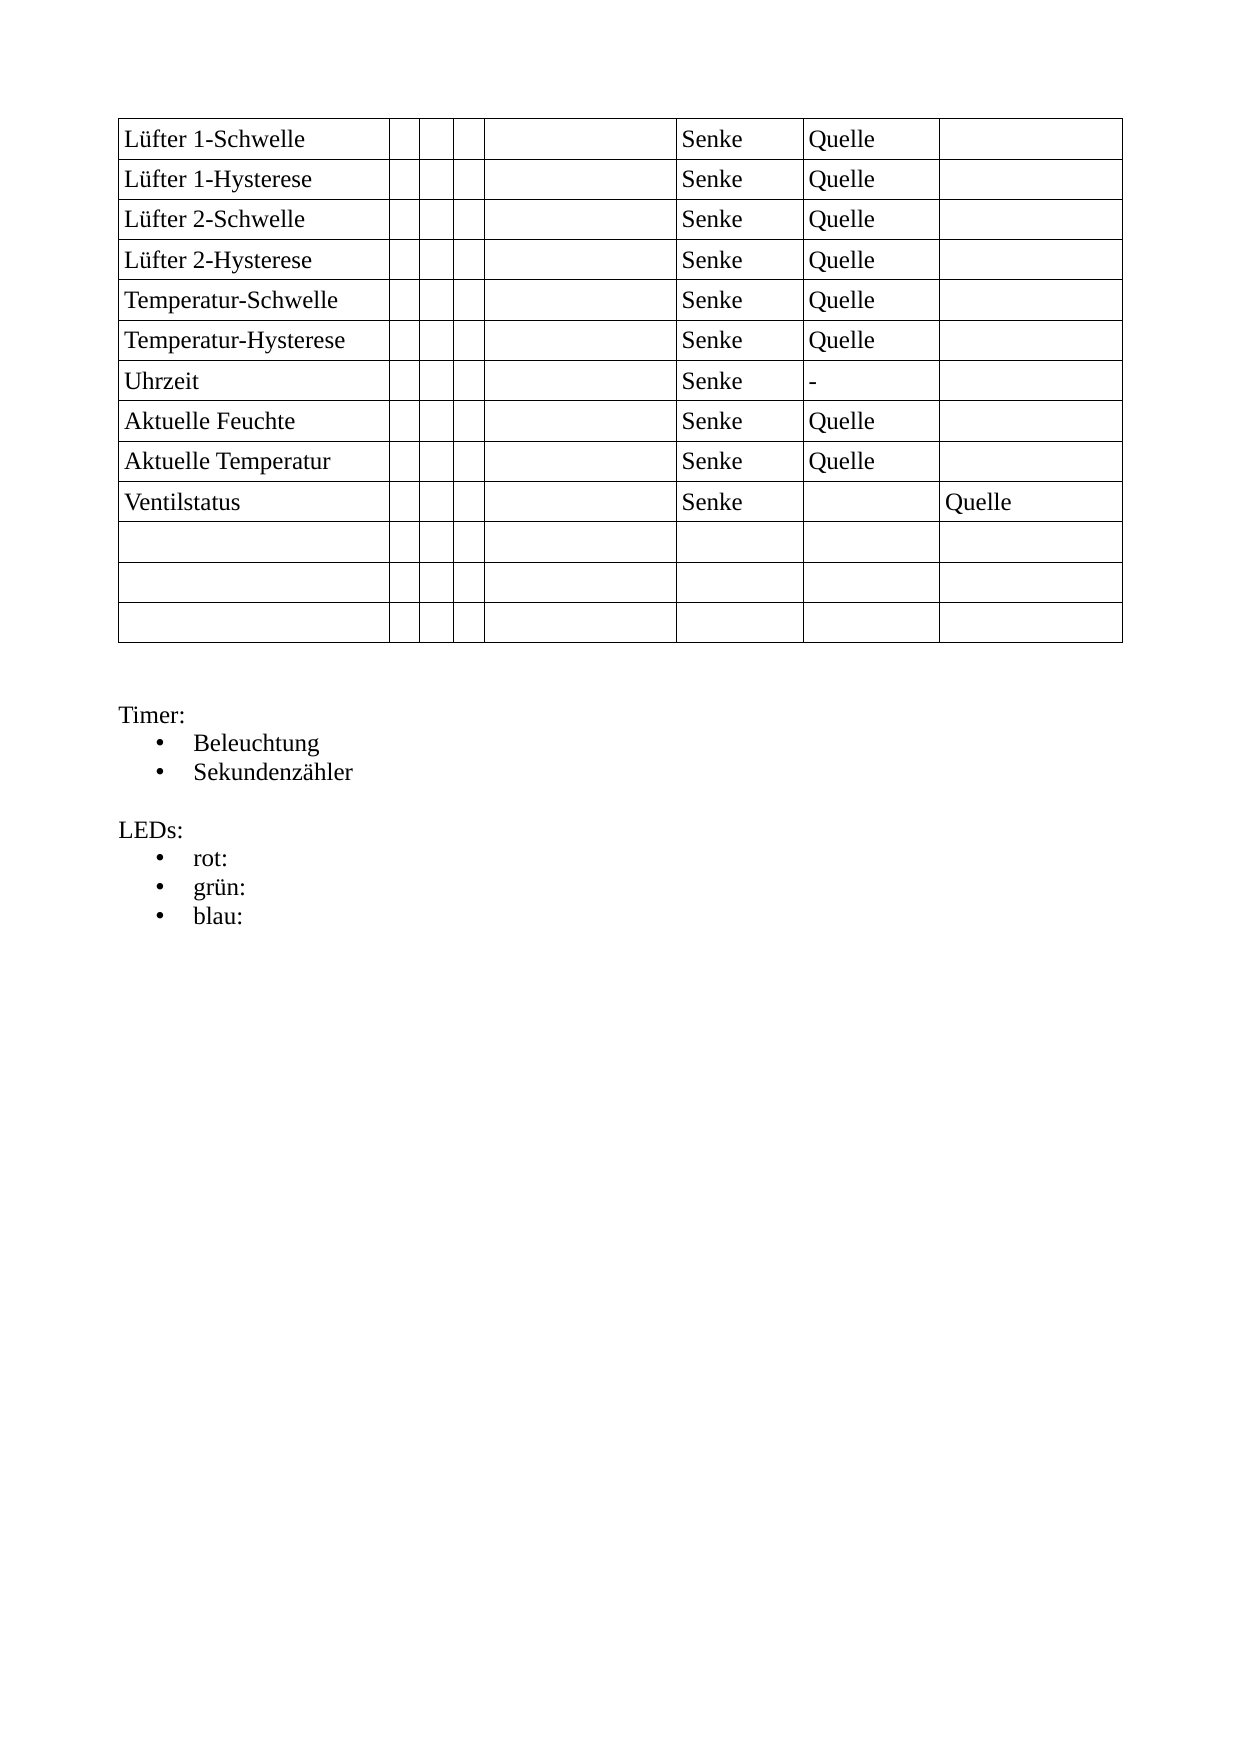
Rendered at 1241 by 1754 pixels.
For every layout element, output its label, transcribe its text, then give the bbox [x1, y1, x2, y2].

table_cell [390, 482, 419, 521]
table_cell Senke [677, 321, 803, 360]
list Sekundenzähler [156, 757, 1122, 786]
table_cell [804, 522, 939, 562]
table_cell Senke [677, 361, 803, 400]
table_cell [677, 522, 803, 562]
table_cell Quelle [804, 240, 939, 279]
table_cell [390, 603, 419, 642]
text Timer: [118, 700, 1122, 728]
table_cell [485, 482, 676, 521]
table_cell Lüfter 1-Hysterese [119, 160, 389, 199]
table_cell [420, 119, 453, 158]
table_cell Quelle [804, 200, 939, 239]
table_cell [454, 321, 484, 360]
table_cell Quelle [804, 119, 939, 158]
table_cell [420, 442, 453, 481]
table_cell Senke [677, 482, 803, 521]
table_cell [940, 240, 1122, 279]
table_cell [940, 401, 1122, 441]
table_cell [804, 482, 939, 521]
table_cell [119, 563, 389, 602]
table_cell [485, 160, 676, 199]
table_cell [390, 119, 419, 158]
table_cell [454, 563, 484, 602]
table_cell [940, 200, 1122, 239]
table_cell [485, 280, 676, 320]
table_cell [390, 442, 419, 481]
table_cell Senke [677, 442, 803, 481]
table_cell Senke [677, 401, 803, 441]
table_cell [390, 361, 419, 400]
table_cell Quelle [940, 482, 1122, 521]
table_cell [420, 361, 453, 400]
table_cell Lüfter 2-Hysterese [119, 240, 389, 279]
table_cell Quelle [804, 442, 939, 481]
table_cell Uhrzeit [119, 361, 389, 400]
table_cell [390, 200, 419, 239]
table_cell [119, 522, 389, 562]
table_cell Senke [677, 160, 803, 199]
table_cell Temperatur-Schwelle [119, 280, 389, 320]
table_cell Quelle [804, 401, 939, 441]
table_cell Aktuelle Feuchte [119, 401, 389, 441]
table_cell [940, 603, 1122, 642]
table_cell [940, 442, 1122, 481]
table_cell - [804, 361, 939, 400]
table_cell [454, 280, 484, 320]
list blau: [156, 901, 1122, 930]
table_cell [940, 280, 1122, 320]
table_cell Lüfter 2-Schwelle [119, 200, 389, 239]
table_cell [677, 603, 803, 642]
table_cell [420, 482, 453, 521]
table_cell [420, 200, 453, 239]
table_cell [390, 522, 419, 562]
table_cell Ventilstatus [119, 482, 389, 521]
table_cell [454, 361, 484, 400]
table_cell [940, 563, 1122, 602]
table_cell [420, 401, 453, 441]
text LEDs: [118, 815, 1122, 843]
table_cell Lüfter 1-Schwelle [119, 119, 389, 158]
table_cell [390, 240, 419, 279]
table_cell [420, 603, 453, 642]
table_cell Senke [677, 240, 803, 279]
table_cell [390, 563, 419, 602]
table_cell [485, 401, 676, 441]
table_cell [485, 563, 676, 602]
table_cell Aktuelle Temperatur [119, 442, 389, 481]
table_cell [940, 522, 1122, 562]
table_cell [454, 200, 484, 239]
table_cell [485, 361, 676, 400]
list grün: [156, 872, 1122, 901]
table_cell [454, 603, 484, 642]
table_cell [804, 563, 939, 602]
table_cell [390, 280, 419, 320]
table_cell [940, 160, 1122, 199]
table_cell [485, 200, 676, 239]
list Beleuchtung [156, 728, 1122, 757]
table_cell [804, 603, 939, 642]
table_cell [420, 280, 453, 320]
table_cell [454, 401, 484, 441]
table_cell [485, 442, 676, 481]
table_cell [390, 321, 419, 360]
table_cell [390, 401, 419, 441]
table_cell [485, 119, 676, 158]
table_cell [485, 522, 676, 562]
table_cell [390, 160, 419, 199]
table_cell [420, 522, 453, 562]
table_cell [485, 240, 676, 279]
table_cell [420, 160, 453, 199]
table_cell [454, 522, 484, 562]
table_cell Quelle [804, 321, 939, 360]
table_cell [420, 321, 453, 360]
list rot: [156, 843, 1122, 872]
table_cell [454, 240, 484, 279]
table_cell [940, 361, 1122, 400]
table_cell [420, 563, 453, 602]
table_cell Quelle [804, 280, 939, 320]
table_cell [454, 160, 484, 199]
table_cell [119, 603, 389, 642]
table_cell Temperatur-Hysterese [119, 321, 389, 360]
table_cell [940, 321, 1122, 360]
table_cell [485, 603, 676, 642]
table_cell Senke [677, 200, 803, 239]
table_cell [454, 482, 484, 521]
table_cell [420, 240, 453, 279]
table_cell Quelle [804, 160, 939, 199]
table_cell Senke [677, 119, 803, 158]
table_cell [940, 119, 1122, 158]
table_cell Senke [677, 280, 803, 320]
table_cell [454, 442, 484, 481]
table_cell [454, 119, 484, 158]
table_cell [677, 563, 803, 602]
table_cell [485, 321, 676, 360]
